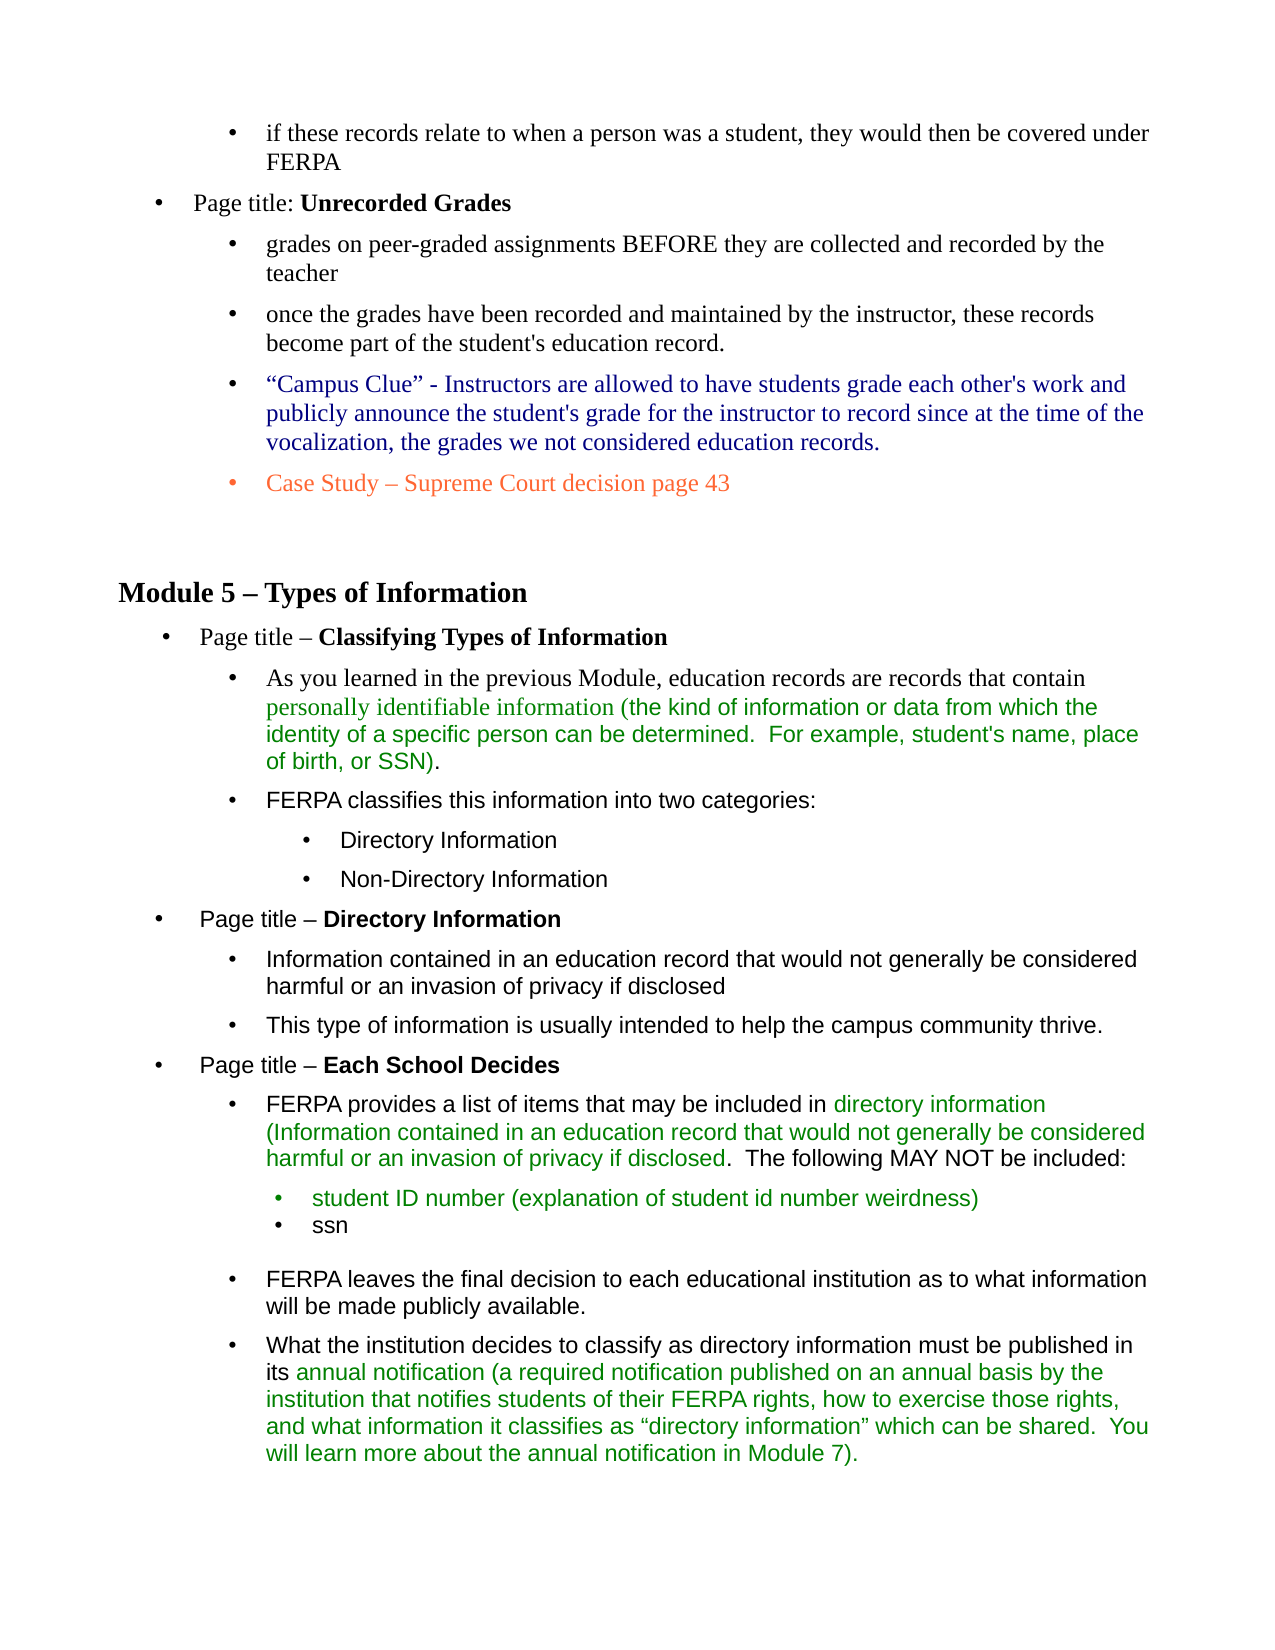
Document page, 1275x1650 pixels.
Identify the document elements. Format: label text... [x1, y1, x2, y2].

list “Campus Clue” - Instructors are allowed to have students grade each other's work and publicly announce the student's grade for the instructor to record since at the time of the vocalization, the grades we not considered education records. [228, 369, 1157, 456]
list ssn [274, 1211, 1157, 1265]
list As you learned in the previous Module, education records are records that contain personally identifiable information (the kind of information or data from which the identity of a specific person can be determined. For example, student's name, place of birth, or SSN). [228, 663, 1157, 774]
subtitle Module 5 – Types of Information [118, 576, 1157, 609]
list Page title – Directory Information [154, 905, 1157, 933]
list Information contained in an education record that would not generally be considered harmful or an invasion of privacy if disclosed [228, 945, 1157, 999]
list once the grades have been recorded and maintained by the instructor, these records become part of the student's education record. [228, 299, 1157, 357]
list What the institution decides to classify as directory information must be published in its annual notification (a required notification published on an annual basis by the institution that notifies students of their FERPA rights, how to exercise those rights, and what information it classifies as “directory information” which can be shared. You will learn more about the annual notification in Module 7). [228, 1332, 1157, 1466]
list if these records relate to when a person was a student, they would then be covered under FERPA [228, 118, 1157, 176]
list This type of information is usually intended to help the campus community thrive. [228, 1012, 1157, 1039]
list Page title – Each School Decides [154, 1051, 1157, 1078]
list FERPA provides a list of items that may be included in directory information (Information contained in an education record that would not generally be considered harmful or an invasion of privacy if disclosed. The following MAY NOT be included: [228, 1091, 1157, 1172]
list Page title – Classifying Types of Information [162, 622, 1157, 650]
list student ID number (explanation of student id number weirdness) [274, 1184, 1157, 1211]
list Directory Information [302, 826, 1157, 853]
list Non-Directory Information [302, 866, 1157, 893]
list FERPA leaves the final decision to each educational institution as to what information will be made publicly available. [228, 1265, 1157, 1319]
list Case Study – Supreme Court decision page 43 [228, 468, 1157, 497]
list FERPA classifies this information into two categories: [228, 787, 1157, 814]
list grades on peer-graded assignments BEFORE they are collected and recorded by the teacher [228, 229, 1157, 287]
list Page title: Unrecorded Grades [154, 188, 1157, 217]
